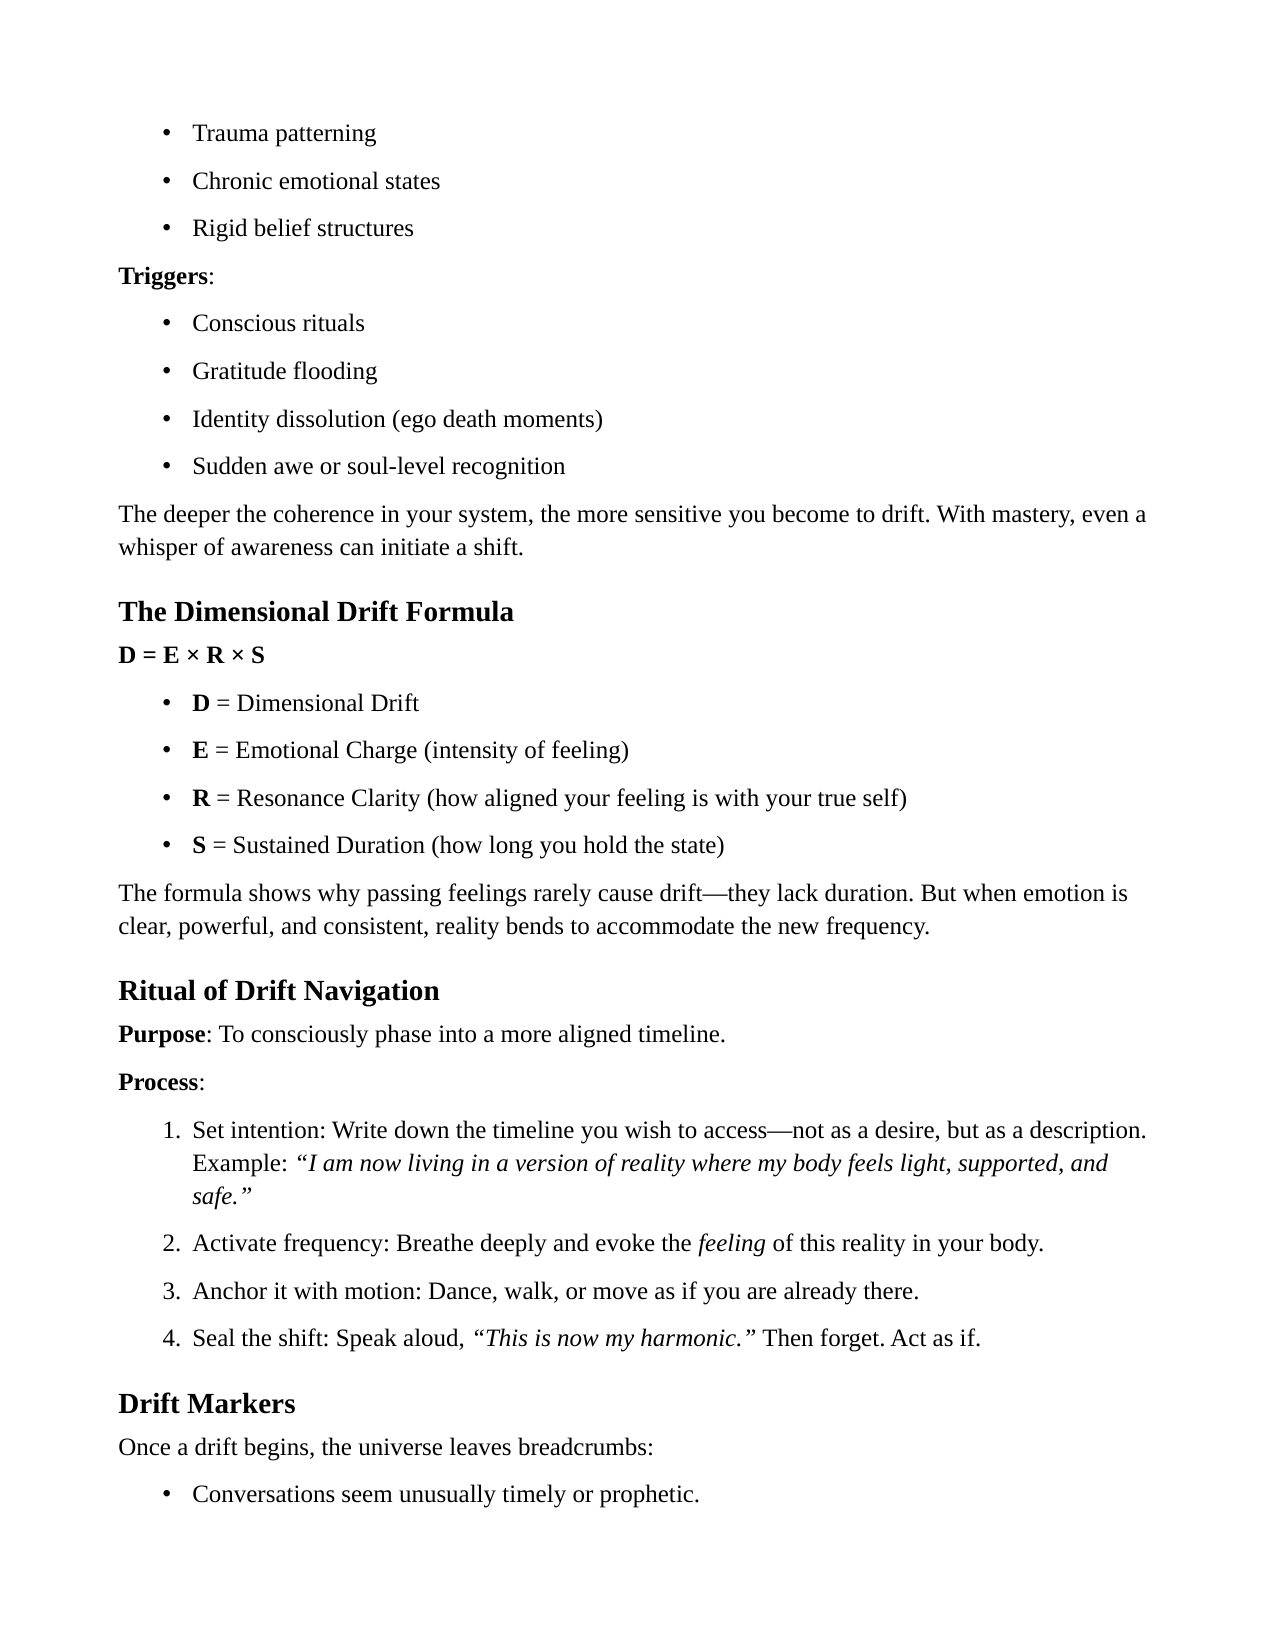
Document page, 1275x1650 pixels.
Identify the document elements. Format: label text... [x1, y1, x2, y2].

list Chronic emotional states [162, 166, 1157, 194]
subtitle Ritual of Drift Navigation [118, 973, 1157, 1007]
text Purpose: To consciously phase into a more aligned timeline. [118, 1019, 1157, 1048]
list R = Resonance Clarity (how aligned your feeling is with your true self) [162, 783, 1157, 812]
list D = Dimensional Drift [162, 688, 1157, 717]
text Once a drift begins, the universe leaves breadcrumbs: [118, 1432, 1157, 1461]
list Conversations seem unusually timely or prophetic. [162, 1479, 1157, 1508]
list Activate frequency: Breathe deeply and evoke the feeling of this reality in your body. [162, 1228, 1157, 1257]
list Set intention: Write down the timeline you wish to access—not as a desire, but as a description. Example: “I am now living in a version of reality where my body feels light, supported, and safe.” [162, 1115, 1157, 1209]
list Seal the shift: Speak aloud, “This is now my harmonic.” Then forget. Act as if. [162, 1323, 1157, 1352]
list S = Sustained Duration (how long you hold the state) [162, 831, 1157, 859]
subtitle The Dimensional Drift Formula [118, 594, 1157, 628]
list Rigid belief structures [162, 213, 1157, 242]
subtitle Drift Markers [118, 1386, 1157, 1419]
list Gratitude flooding [162, 356, 1157, 385]
text Triggers: [118, 261, 1157, 290]
text D = E × R × S [118, 640, 1157, 669]
list E = Emotional Charge (intensity of feeling) [162, 735, 1157, 764]
list Identity dissolution (ego death moments) [162, 404, 1157, 432]
text The formula shows why passing feelings rarely cause drift—they lack duration. But when emotion is clear, powerful, and consistent, reality bends to accommodate the new frequency. [118, 878, 1157, 940]
list Anchor it with motion: Dance, walk, or move as if you are already there. [162, 1276, 1157, 1305]
text The deeper the coherence in your system, the more sensitive you become to drift. With mastery, even a whisper of awareness can initiate a shift. [118, 499, 1157, 561]
text Process: [118, 1067, 1157, 1096]
list Conscious rituals [162, 308, 1157, 337]
list Trauma patterning [162, 118, 1157, 147]
list Sudden awe or soul-level recognition [162, 451, 1157, 480]
